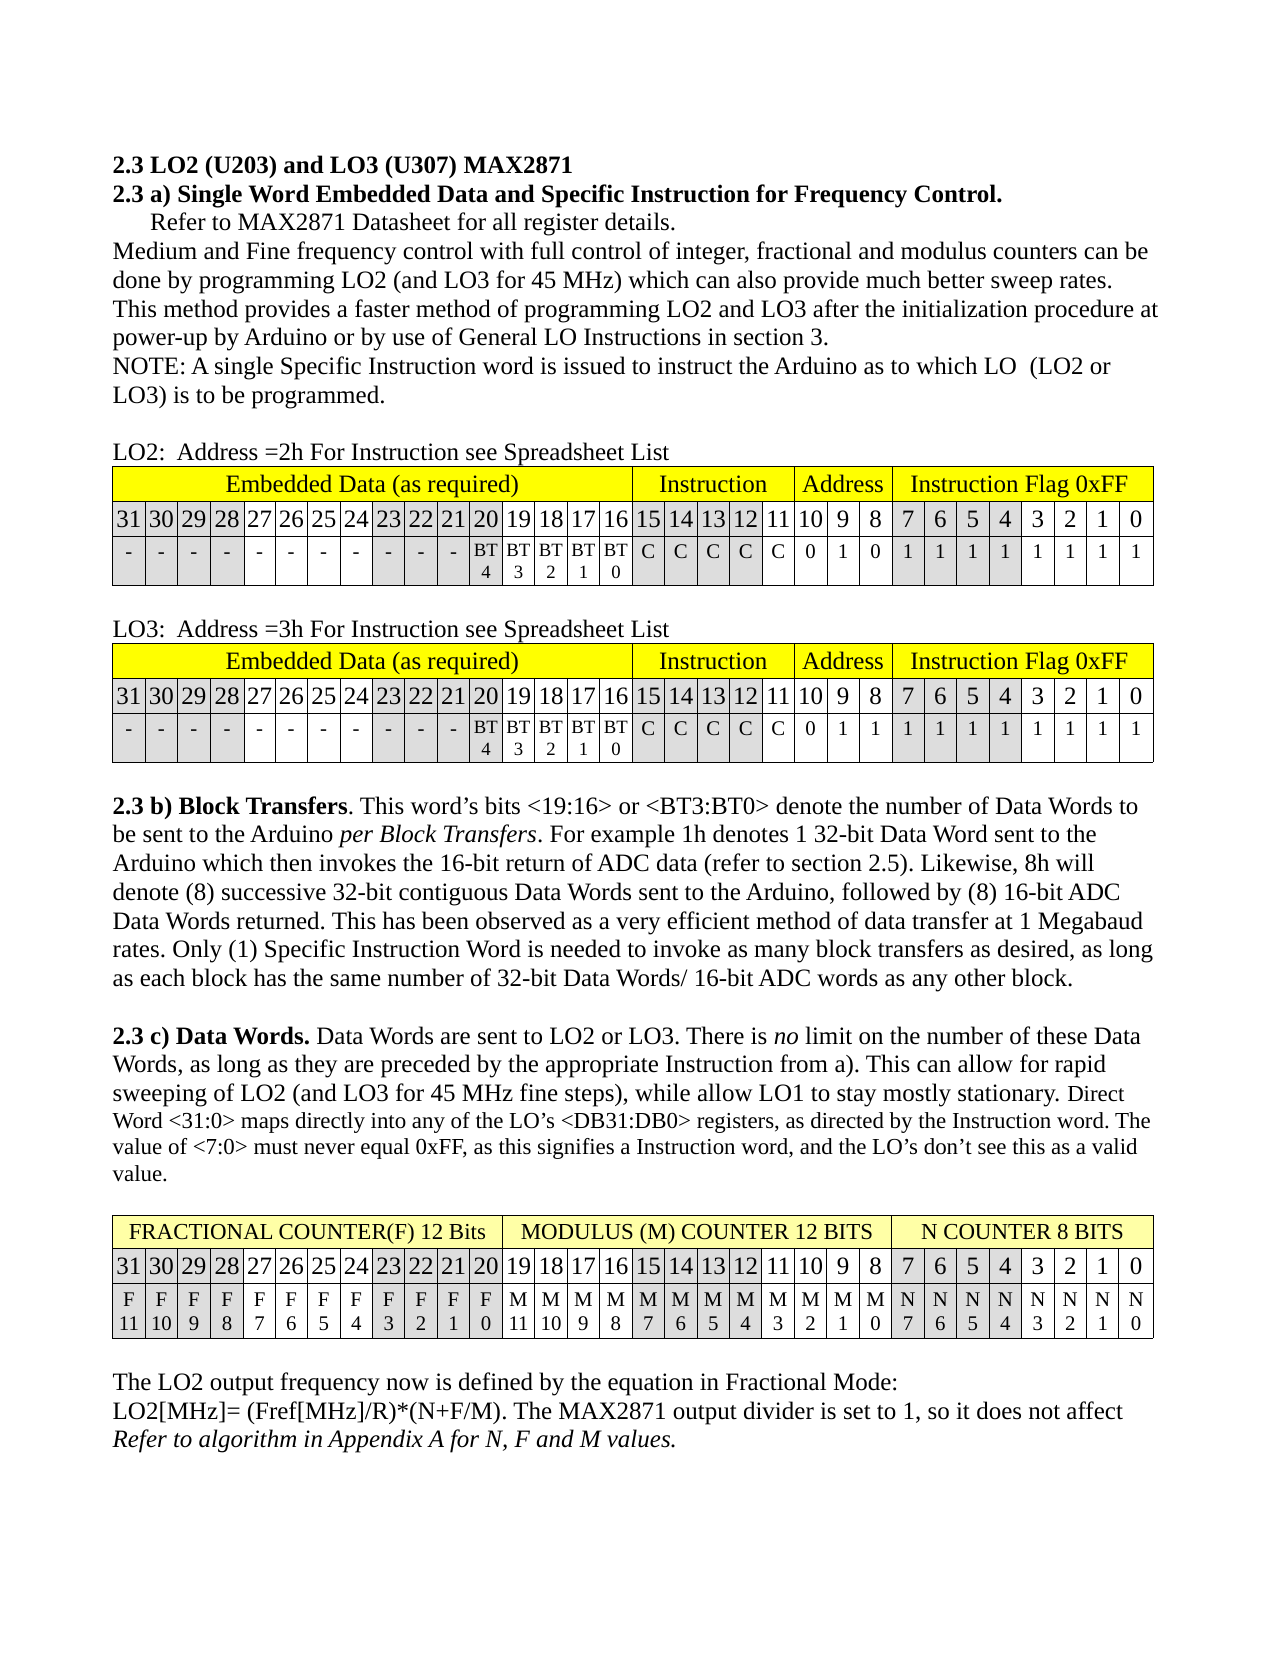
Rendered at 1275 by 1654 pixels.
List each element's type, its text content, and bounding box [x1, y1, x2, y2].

table_cell 27 [244, 1249, 275, 1283]
table_header 12 [730, 679, 762, 713]
table_header 23 [373, 679, 404, 713]
table_cell - [373, 537, 404, 585]
table_header 26 [276, 502, 307, 536]
table_header 2 [1055, 679, 1086, 713]
table_cell N 3 [1022, 1284, 1054, 1338]
table_header 21 [438, 502, 469, 536]
table_header 22 [405, 502, 437, 536]
text NOTE: A single Specific Instruction word is issued to instruct the Arduino as to which LO (LO2 or LO3) is to be programmed. [112, 351, 1162, 409]
table_cell 1 [1055, 537, 1086, 585]
text LO2[MHz]= (Fref[MHz]/R)*(N+F/M). The MAX2871 output divider is set to 1, so it does not affect [112, 1396, 1162, 1424]
table_cell 1 [957, 714, 989, 762]
table_cell - [405, 714, 437, 762]
table_header 4 [990, 679, 1021, 713]
table_header 5 [957, 679, 989, 713]
table_cell F 7 [244, 1284, 275, 1338]
table_cell - [405, 537, 437, 585]
table_cell BT4 [470, 537, 502, 585]
table_cell N 2 [1055, 1284, 1086, 1338]
table_header Embedded Data (as required) [113, 644, 632, 678]
table_header N COUNTER 8 BITS [892, 1216, 1153, 1248]
table_cell 1 [1087, 1249, 1118, 1283]
table_header 18 [535, 679, 567, 713]
table_header 16 [600, 502, 632, 536]
table_header 13 [698, 679, 729, 713]
table_cell 19 [503, 1249, 534, 1283]
table_cell 18 [535, 1249, 567, 1283]
table_cell F 6 [276, 1284, 307, 1338]
table_header 3 [1022, 679, 1054, 713]
table_cell 8 [860, 1249, 891, 1283]
table_header 29 [178, 679, 210, 713]
table_cell 9 [827, 1249, 859, 1283]
table_cell - [245, 537, 275, 585]
table_cell M 9 [568, 1284, 599, 1338]
table_header Embedded Data (as required) [113, 467, 632, 501]
table_cell 7 [892, 1249, 924, 1283]
table_cell N 1 [1087, 1284, 1118, 1338]
table_cell M 8 [600, 1284, 632, 1338]
table_cell BT3 [503, 537, 534, 585]
table_cell 0 [1119, 1249, 1153, 1283]
table_header 22 [405, 679, 437, 713]
table_header 16 [600, 679, 632, 713]
table_header 25 [308, 502, 340, 536]
table_cell 13 [698, 1249, 729, 1283]
table_header 21 [438, 679, 469, 713]
table_header Instruction [633, 467, 794, 501]
table_header 3 [1022, 502, 1054, 536]
text Medium and Fine frequency control with full control of integer, fractional and modulus counters can be done by programming LO2 (and LO3 for 45 MHz) which can also provide much better sweep rates. [112, 236, 1162, 294]
table_cell - [373, 714, 404, 762]
table_cell BT4 [470, 714, 502, 762]
table_cell 1 [990, 714, 1021, 762]
table_cell C [633, 714, 664, 762]
table_header 7 [893, 679, 924, 713]
table_header 5 [957, 502, 989, 536]
table_cell F 11 [113, 1284, 145, 1338]
table_cell 1 [1087, 714, 1119, 762]
table_cell F 2 [405, 1284, 437, 1338]
text 2.3 a) Single Word Embedded Data and Specific Instruction for Frequency Control. [112, 179, 1162, 207]
table_cell - [113, 714, 145, 762]
table_cell 1 [925, 537, 956, 585]
table_header 18 [535, 502, 567, 536]
table_cell - [438, 714, 469, 762]
table_cell BT2 [535, 714, 567, 762]
table_cell - [438, 537, 469, 585]
table_header 26 [276, 679, 307, 713]
table_cell C [730, 714, 762, 762]
table_cell - [113, 537, 145, 585]
table_cell 25 [308, 1249, 340, 1283]
table_header 0 [1120, 502, 1153, 536]
table_cell 1 [1022, 714, 1054, 762]
table_cell F 0 [470, 1284, 502, 1338]
table_cell M 11 [503, 1284, 534, 1338]
table_cell 0 [795, 537, 827, 585]
table_cell C [730, 537, 762, 585]
table_cell N 0 [1119, 1284, 1153, 1338]
table_cell C [665, 537, 697, 585]
table_cell 1 [925, 714, 956, 762]
table_header Address [795, 644, 892, 678]
table_cell 6 [925, 1249, 956, 1283]
table_cell 31 [113, 1249, 145, 1283]
table_header 10 [795, 502, 827, 536]
table_cell 24 [341, 1249, 372, 1283]
table_header 4 [990, 502, 1021, 536]
table_header 1 [1087, 679, 1119, 713]
table_cell 1 [1120, 537, 1153, 585]
table_header 28 [211, 502, 244, 536]
table_cell C [698, 714, 729, 762]
text 2.3 b) Block Transfers. This word’s bits <19:16> or <BT3:BT0> denote the number of Data Words to be sent to the Arduino per Block Transfers. For example 1h denotes 1 32-bit Data Word sent to the Arduino which then invokes the 16-bit return of ADC data (refer to section 2.5). Likewise, 8h will denote (8) successive 32-bit contiguous Data Words sent to the Arduino, followed by (8) 16-bit ADC Data Words returned. This has been observed as a very efficient method of data transfer at 1 Megabaud rates. Only (1) Specific Instruction Word is needed to invoke as many block transfers as desired, as long as each block has the same number of 32-bit Data Words/ 16-bit ADC words as any other block. [112, 791, 1162, 992]
table_cell - [211, 537, 244, 585]
table_cell - [178, 537, 210, 585]
table_cell 1 [860, 714, 892, 762]
table_cell M 7 [633, 1284, 664, 1338]
table_cell 1 [990, 537, 1021, 585]
text 2.3 LO2 (U203) and LO3 (U307) MAX2871 [112, 150, 1162, 179]
table_cell 21 [438, 1249, 469, 1283]
table_header 15 [633, 502, 664, 536]
table_cell M 0 [860, 1284, 891, 1338]
table_cell M 1 [827, 1284, 859, 1338]
table_cell F 8 [211, 1284, 243, 1338]
table_cell 1 [893, 537, 924, 585]
table_cell F 3 [373, 1284, 404, 1338]
table_cell C [698, 537, 729, 585]
table_cell - [341, 537, 372, 585]
table_header 27 [245, 679, 275, 713]
table_cell N 6 [925, 1284, 956, 1338]
table_cell 1 [1120, 714, 1153, 762]
table_cell BT1 [568, 714, 599, 762]
table_header 1 [1087, 502, 1119, 536]
table_cell N 5 [957, 1284, 989, 1338]
table_cell 1 [1022, 537, 1054, 585]
table_header 29 [178, 502, 210, 536]
text The LO2 output frequency now is defined by the equation in Fractional Mode: [112, 1367, 1162, 1396]
table_header 19 [503, 502, 534, 536]
table_cell 11 [762, 1249, 794, 1283]
table_cell - [308, 537, 340, 585]
table_cell 26 [276, 1249, 307, 1283]
table_header Instruction Flag 0xFF [893, 644, 1153, 678]
table_cell F 1 [438, 1284, 469, 1338]
table_cell 1 [1087, 537, 1119, 585]
table_header 24 [341, 502, 372, 536]
table_cell C [633, 537, 664, 585]
table_header 27 [245, 502, 275, 536]
table_cell BT3 [503, 714, 534, 762]
table_header 11 [763, 502, 794, 536]
table_header 14 [665, 679, 697, 713]
table_header 8 [860, 502, 892, 536]
table_cell 15 [633, 1249, 664, 1283]
table_header 30 [146, 679, 177, 713]
table_header 17 [568, 502, 599, 536]
table_cell 17 [568, 1249, 599, 1283]
table_cell BT0 [600, 714, 632, 762]
table_cell - [146, 714, 177, 762]
table_cell BT1 [568, 537, 599, 585]
table_cell F 4 [341, 1284, 372, 1338]
table_header 9 [828, 502, 859, 536]
table_header 30 [146, 502, 177, 536]
table_header Instruction Flag 0xFF [893, 467, 1153, 501]
table_header 17 [568, 679, 599, 713]
table_header MODULUS (M) COUNTER 12 BITS [503, 1216, 891, 1248]
table_cell - [308, 714, 340, 762]
table_cell 0 [795, 714, 827, 762]
table_cell F 10 [146, 1284, 177, 1338]
table_cell 10 [795, 1249, 826, 1283]
table_cell 1 [828, 537, 859, 585]
table_cell - [146, 537, 177, 585]
table_cell M 5 [698, 1284, 729, 1338]
table_cell 22 [405, 1249, 437, 1283]
text Refer to algorithm in Appendix A for N, F and M values. [112, 1424, 1162, 1453]
text LO2: Address =2h For Instruction see Spreadsheet List [112, 437, 1162, 466]
table_header 11 [763, 679, 794, 713]
table_header 0 [1120, 679, 1153, 713]
table_cell 4 [990, 1249, 1021, 1283]
table_header 8 [860, 679, 892, 713]
table_header 31 [113, 679, 145, 713]
table_cell 1 [957, 537, 989, 585]
table_cell 12 [730, 1249, 761, 1283]
table_cell M 6 [665, 1284, 697, 1338]
table_cell 2 [1055, 1249, 1086, 1283]
table_header 23 [373, 502, 404, 536]
table_cell - [211, 714, 244, 762]
table_header 19 [503, 679, 534, 713]
table_cell 30 [146, 1249, 177, 1283]
table_cell F 5 [308, 1284, 340, 1338]
table_cell M 3 [762, 1284, 794, 1338]
table_header 20 [470, 502, 502, 536]
text 2.3 c) Data Words. Data Words are sent to LO2 or LO3. There is no limit on the number of these Data Words, as long as they are preceded by the appropriate Instruction from a). This can allow for rapid sweeping of LO2 (and LO3 for 45 MHz fine steps), while allow LO1 to stay mostly stationary. Direct Word <31:0> maps directly into any of the LO’s <DB31:DB0> registers, as directed by the Instruction word. The value of <7:0> must never equal 0xFF, as this signifies a Instruction word, and the LO’s don’t see this as a valid value. [112, 1021, 1162, 1186]
table_header 28 [211, 679, 244, 713]
table_header 25 [308, 679, 340, 713]
table_cell 28 [211, 1249, 243, 1283]
table_cell 5 [957, 1249, 989, 1283]
table_cell 20 [470, 1249, 502, 1283]
table_header 2 [1055, 502, 1086, 536]
table_cell 3 [1022, 1249, 1054, 1283]
table_cell C [763, 537, 794, 585]
table_cell BT2 [535, 537, 567, 585]
table_header Address [795, 467, 892, 501]
table_header 31 [113, 502, 145, 536]
table_cell 1 [1055, 714, 1086, 762]
table_cell F 9 [178, 1284, 210, 1338]
table_header 15 [633, 679, 664, 713]
table_cell - [276, 537, 307, 585]
table_cell N 7 [892, 1284, 924, 1338]
text This method provides a faster method of programming LO2 and LO3 after the initialization procedure at power-up by Arduino or by use of General LO Instructions in section 3. [112, 294, 1162, 351]
table_header 24 [341, 679, 372, 713]
table_header 13 [698, 502, 729, 536]
table_cell M 2 [795, 1284, 826, 1338]
table_cell 1 [828, 714, 859, 762]
table_cell N 4 [990, 1284, 1021, 1338]
table_cell C [665, 714, 697, 762]
table_cell - [178, 714, 210, 762]
table_header Instruction [633, 644, 794, 678]
text LO3: Address =3h For Instruction see Spreadsheet List [112, 614, 1162, 643]
table_header 6 [925, 502, 956, 536]
table_cell 1 [893, 714, 924, 762]
table_cell 0 [860, 537, 892, 585]
table_header 14 [665, 502, 697, 536]
table_header 12 [730, 502, 762, 536]
table_cell - [245, 714, 275, 762]
table_header 7 [893, 502, 924, 536]
text Refer to MAX2871 Datasheet for all register details. [112, 207, 1162, 236]
table_header 6 [925, 679, 956, 713]
table_cell M 4 [730, 1284, 761, 1338]
table_header 9 [828, 679, 859, 713]
table_header 10 [795, 679, 827, 713]
table_cell M 10 [535, 1284, 567, 1338]
table_cell 14 [665, 1249, 697, 1283]
table_cell 23 [373, 1249, 404, 1283]
table_cell C [763, 714, 794, 762]
table_cell 29 [178, 1249, 210, 1283]
table_cell - [276, 714, 307, 762]
table_cell - [341, 714, 372, 762]
table_cell BT0 [600, 537, 632, 585]
table_header 20 [470, 679, 502, 713]
table_header FRACTIONAL COUNTER(F) 12 Bits [113, 1216, 502, 1248]
table_cell 16 [600, 1249, 632, 1283]
